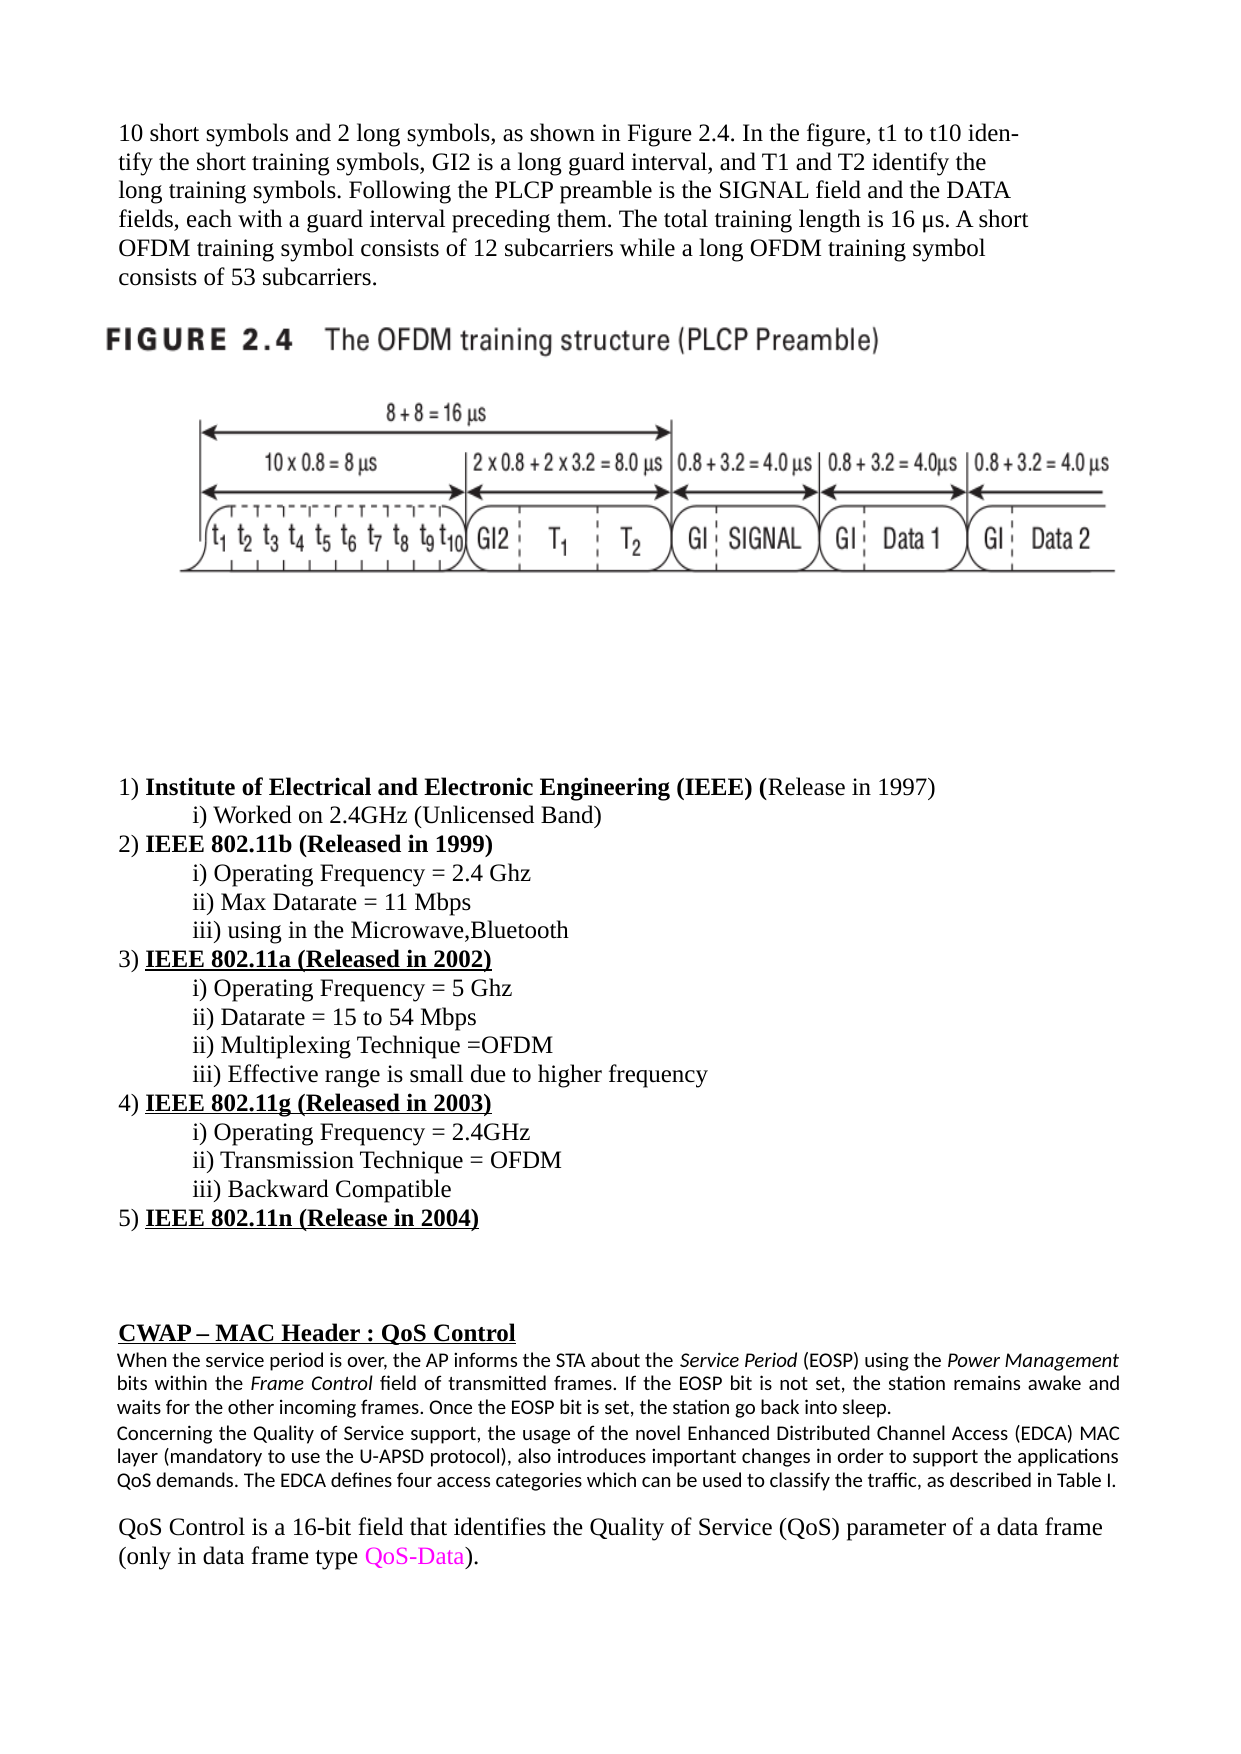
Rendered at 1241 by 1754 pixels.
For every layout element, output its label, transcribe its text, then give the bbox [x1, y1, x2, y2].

text consists of 53 subcarriers. [118, 262, 1122, 291]
text i) Operating Frequency = 5 Ghz [118, 973, 1122, 1002]
text Concerning the Quality of Service support, the usage of the novel Enhanced Distributed Channel Access (EDCA) MAC layer (mandatory to use the U-APSD protocol), also introduces important changes in order to support the applications QoS demands. The EDCA defines four access categories which can be used to classify the traffic, as described in Table I. [117, 1420, 1121, 1493]
text ii) Transmission Technique = OFDM [118, 1146, 1122, 1174]
text 2) IEEE 802.11b (Released in 1999) [118, 829, 1122, 858]
text 4) IEEE 802.11g (Released in 2003) [118, 1088, 1122, 1117]
text i) Operating Frequency = 2.4GHz [118, 1117, 1122, 1146]
text ii) Max Datarate = 11 Mbps [118, 887, 1122, 916]
picture [102, 319, 1138, 600]
text long training symbols. Following the PLCP preamble is the SIGNAL field and the DATA [118, 176, 1122, 204]
text OFDM training symbol consists of 12 subcarriers while a long OFDM training symbol [118, 233, 1122, 262]
text 10 short symbols and 2 long symbols, as shown in Figure 2.4. In the figure, t1 to t10 iden- [118, 118, 1122, 147]
text QoS Control is a 16-bit field that identifies the Quality of Service (QoS) parameter of a data frame (only in data frame type QoS-Data). [118, 1512, 1122, 1570]
text CWAP – MAC Header : QoS Control [118, 1318, 1122, 1347]
text 1) Institute of Electrical and Electronic Engineering (IEEE) (Release in 1997) [118, 772, 1122, 801]
text ii) Multiplexing Technique =OFDM [118, 1031, 1122, 1059]
text 3) IEEE 802.11a (Released in 2002) [118, 944, 1122, 973]
text iii) Effective range is small due to higher frequency [118, 1059, 1122, 1088]
text iii) Backward Compatible [118, 1174, 1122, 1203]
text fields, each with a guard interval preceding them. The total training length is 16 μs. A short [118, 204, 1122, 233]
text i) Worked on 2.4GHz (Unlicensed Band) [118, 801, 1122, 829]
text tify the short training symbols, GI2 is a long guard interval, and T1 and T2 identify the [118, 147, 1122, 176]
text 5) IEEE 802.11n (Release in 2004) [118, 1203, 1122, 1232]
text ii) Datarate = 15 to 54 Mbps [118, 1002, 1122, 1031]
text iii) using in the Microwave,Bluetooth [118, 916, 1122, 944]
text i) Operating Frequency = 2.4 Ghz [118, 858, 1122, 887]
text When the service period is over, the AP informs the STA about the Service Period (EOSP) using the Power Management bits within the Frame Control field of transmitted frames. If the EOSP bit is not set, the station remains awake and waits for the other incoming frames. Once the EOSP bit is set, the station go back into sleep. [117, 1347, 1121, 1419]
